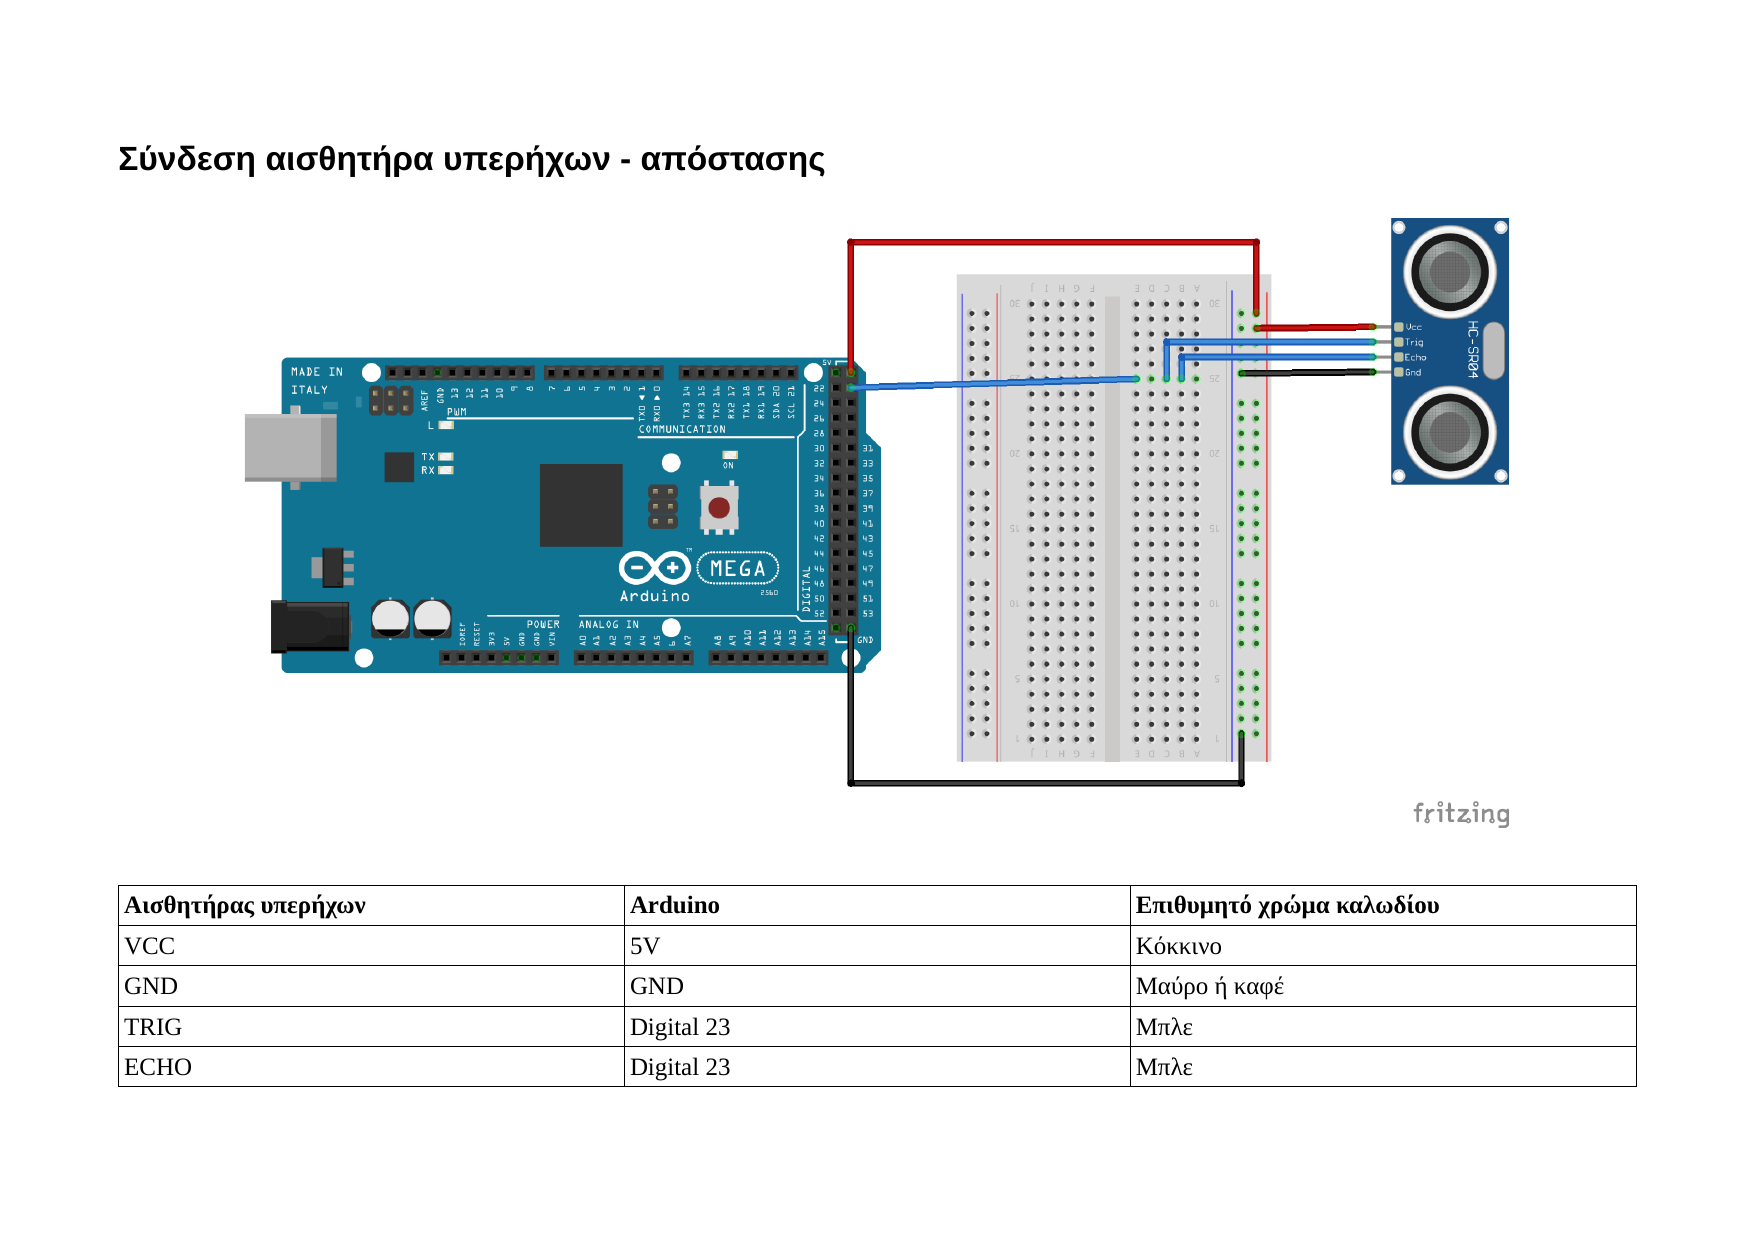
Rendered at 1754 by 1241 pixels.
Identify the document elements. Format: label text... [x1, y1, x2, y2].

table_cell Μαύρο ή καφέ [1131, 966, 1636, 1006]
table_header Αισθητήρας υπερήχων [119, 886, 624, 925]
table_cell Κόκκινο [1131, 926, 1636, 965]
table_cell Μπλε [1131, 1047, 1636, 1086]
table_cell 5V [625, 926, 1130, 965]
table_cell Μπλε [1131, 1007, 1636, 1046]
table_cell ECHO [119, 1047, 624, 1086]
table_header Arduino [625, 886, 1130, 925]
subtitle Σύνδεση αισθητήρα υπερήχων - απόστασης [118, 139, 1636, 178]
table_cell TRIG [119, 1007, 624, 1046]
table_cell VCC [119, 926, 624, 965]
table_header Επιθυμητό χρώμα καλωδίου [1131, 886, 1636, 925]
table_cell Digital 23 [625, 1047, 1130, 1086]
table_cell GND [119, 966, 624, 1006]
table_cell Digital 23 [625, 1007, 1130, 1046]
table_cell GND [625, 966, 1130, 1006]
picture [244, 218, 1510, 828]
